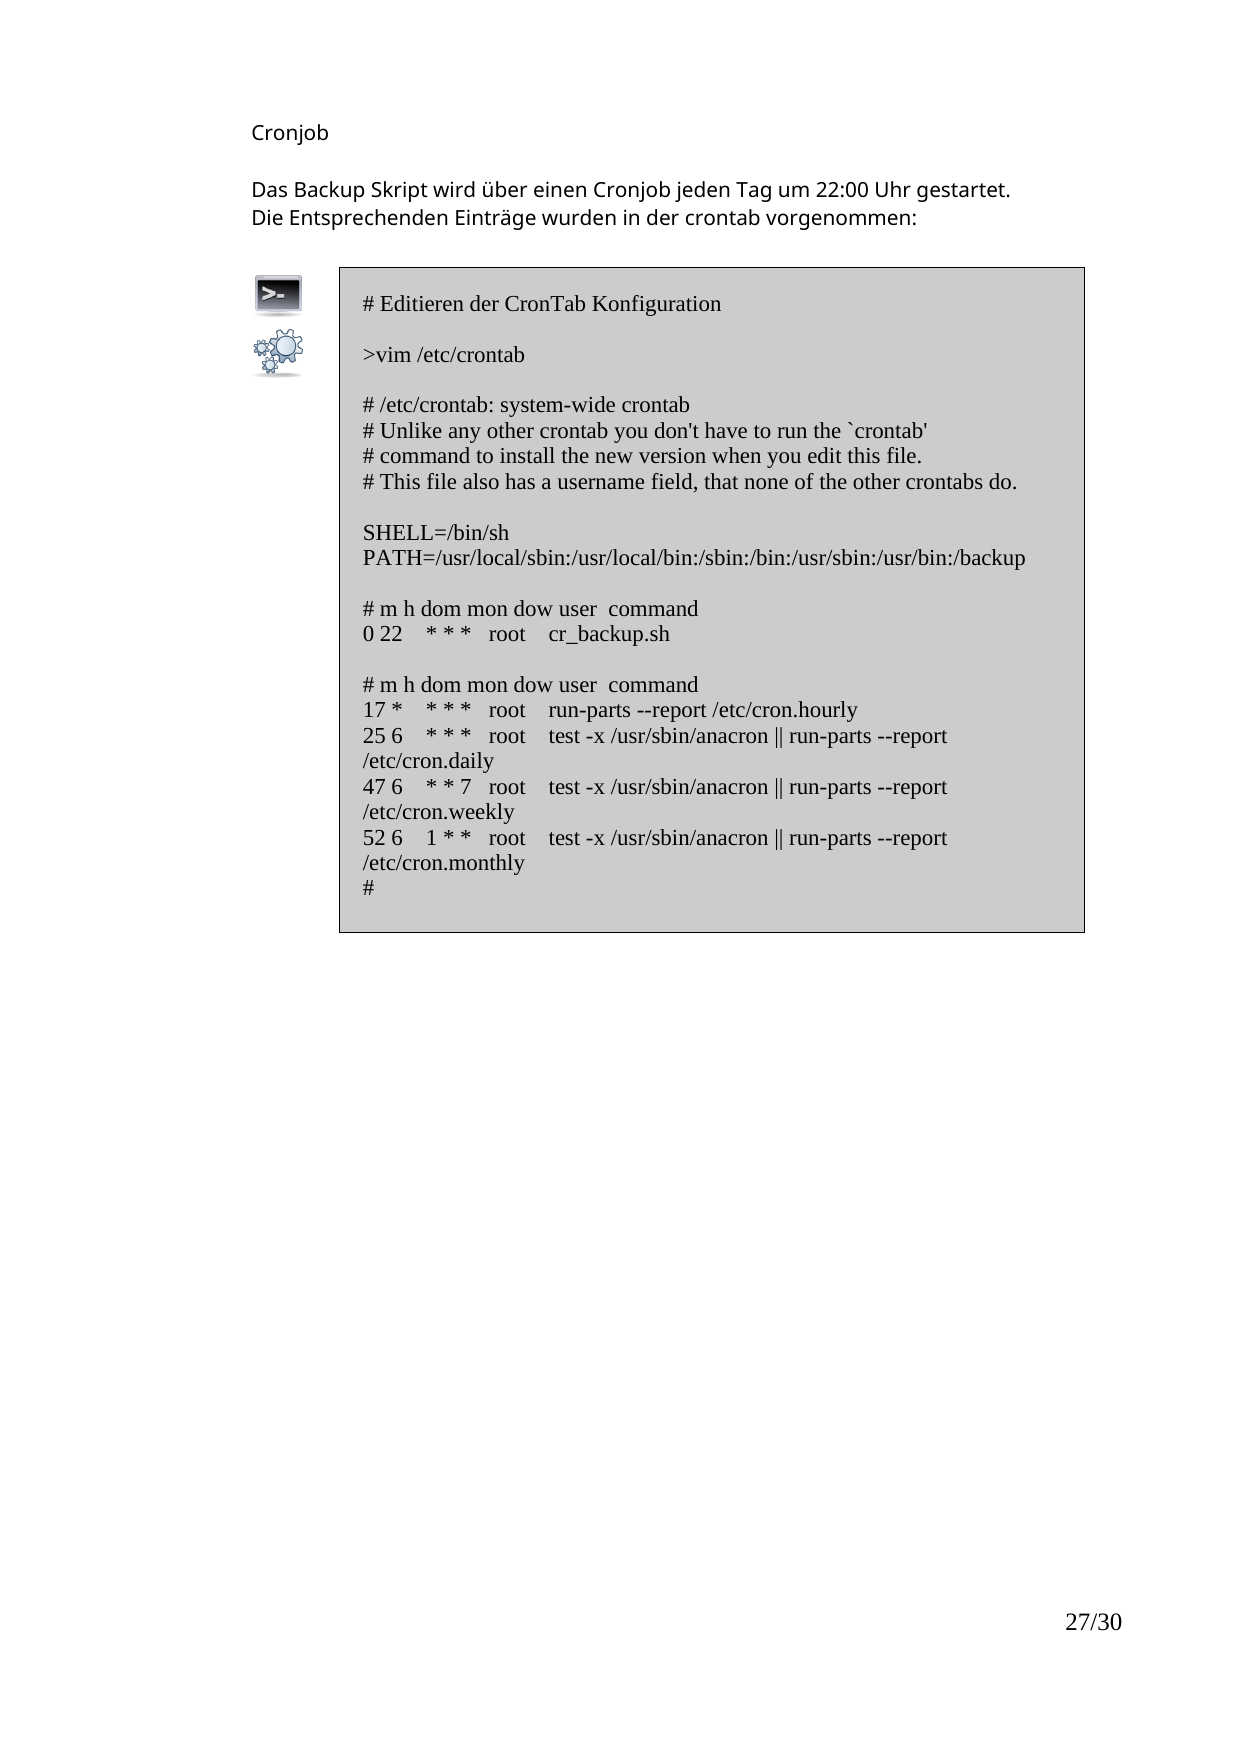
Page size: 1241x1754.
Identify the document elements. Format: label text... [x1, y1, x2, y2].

text Das Backup Skript wird über einen Cronjob jeden Tag um 22:00 Uhr gestartet. [251, 175, 1122, 203]
picture [251, 265, 305, 319]
picture [251, 325, 305, 379]
text Cronjob [251, 118, 1122, 147]
text Die Entsprechenden Einträge wurden in der crontab vorgenommen: [251, 203, 1122, 232]
